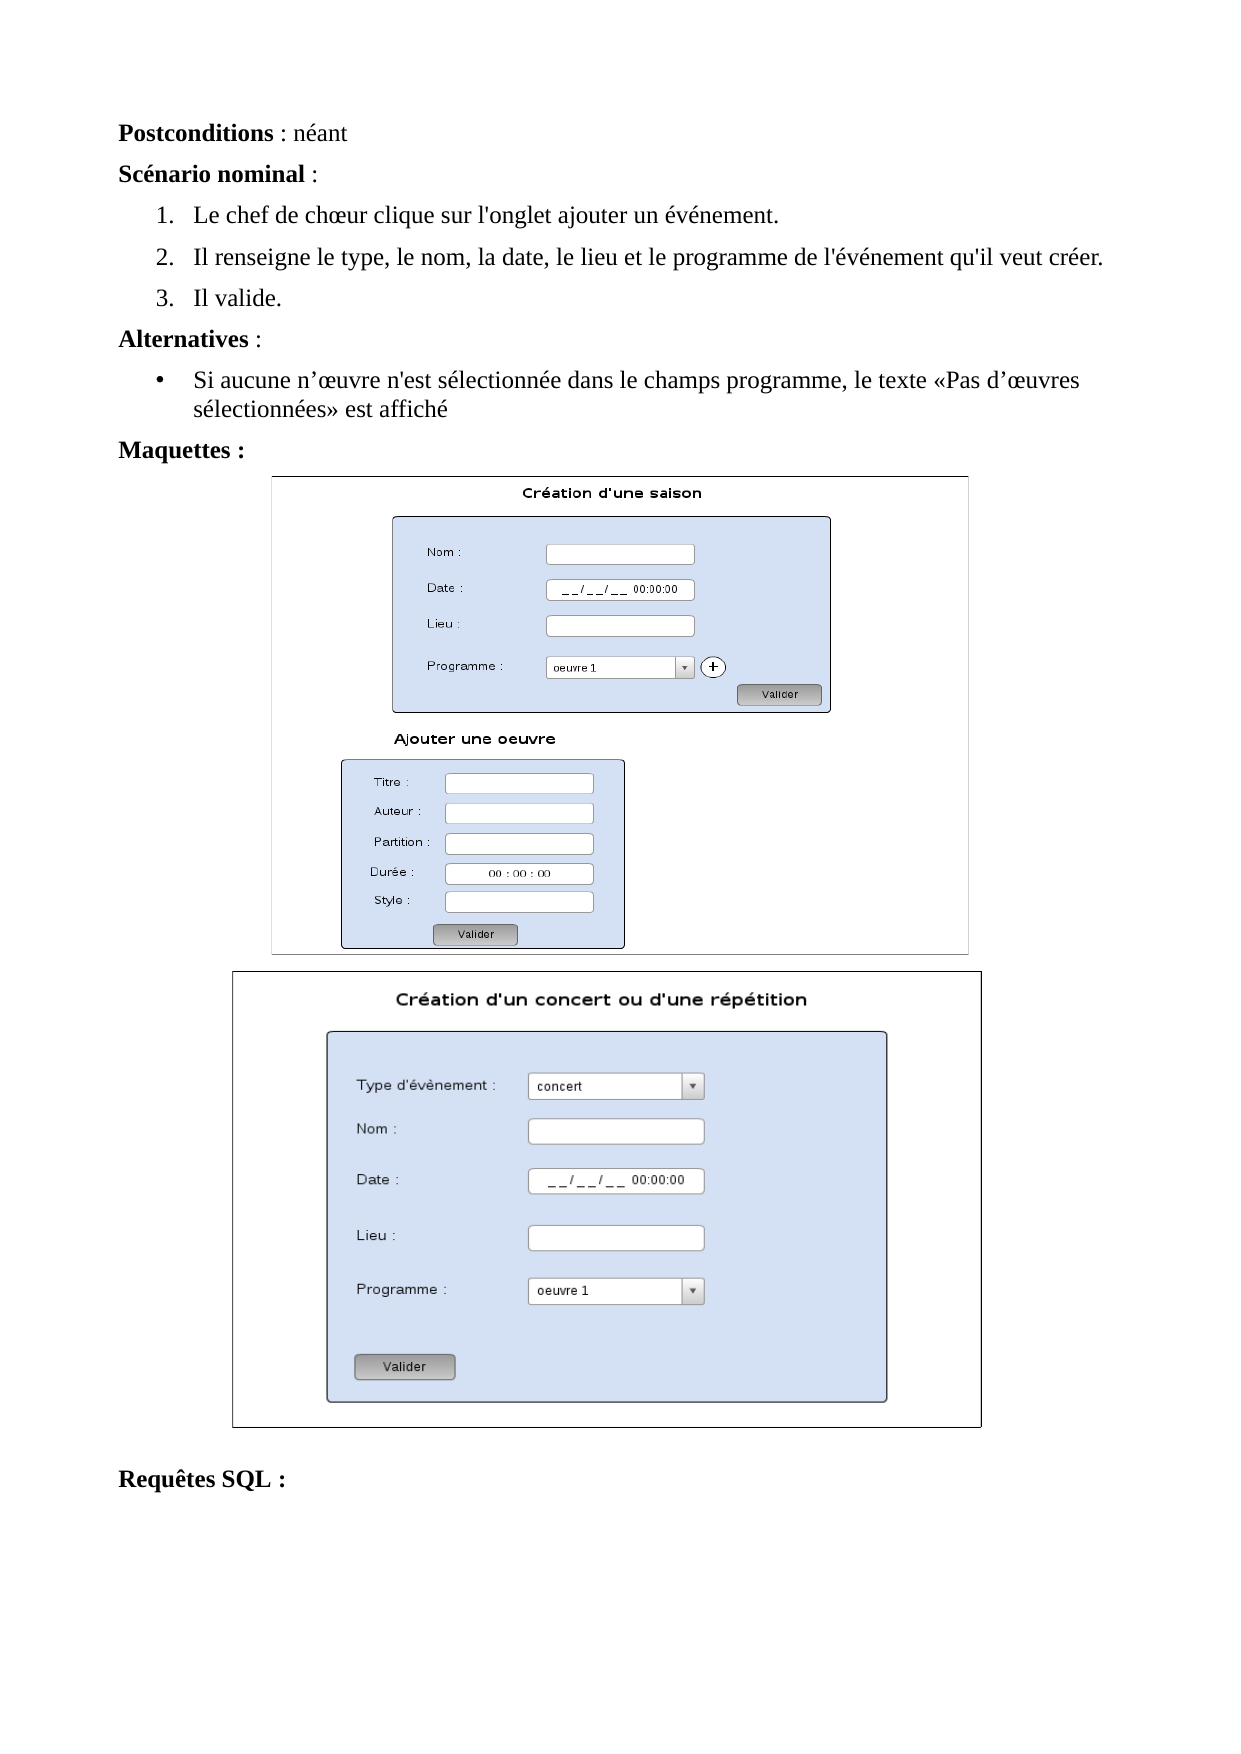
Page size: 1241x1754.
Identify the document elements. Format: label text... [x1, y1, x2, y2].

picture [232, 971, 982, 1428]
text Postconditions : néant [118, 118, 1122, 147]
text Scénario nominal : [118, 159, 1122, 188]
picture [271, 476, 969, 955]
text Maquettes : [118, 436, 1122, 464]
text Requêtes SQL : [118, 1464, 1122, 1493]
list Il valide. [156, 283, 1122, 312]
list Le chef de chœur clique sur l'onglet ajouter un événement. [156, 201, 1122, 229]
text Alternatives : [118, 324, 1122, 353]
list Il renseigne le type, le nom, la date, le lieu et le programme de l'événement qu'il veut créer. [156, 242, 1122, 271]
list Si aucune n’œuvre n'est sélectionnée dans le champs programme, le texte «Pas d’œuvres sélectionnées» est affiché [156, 366, 1122, 423]
